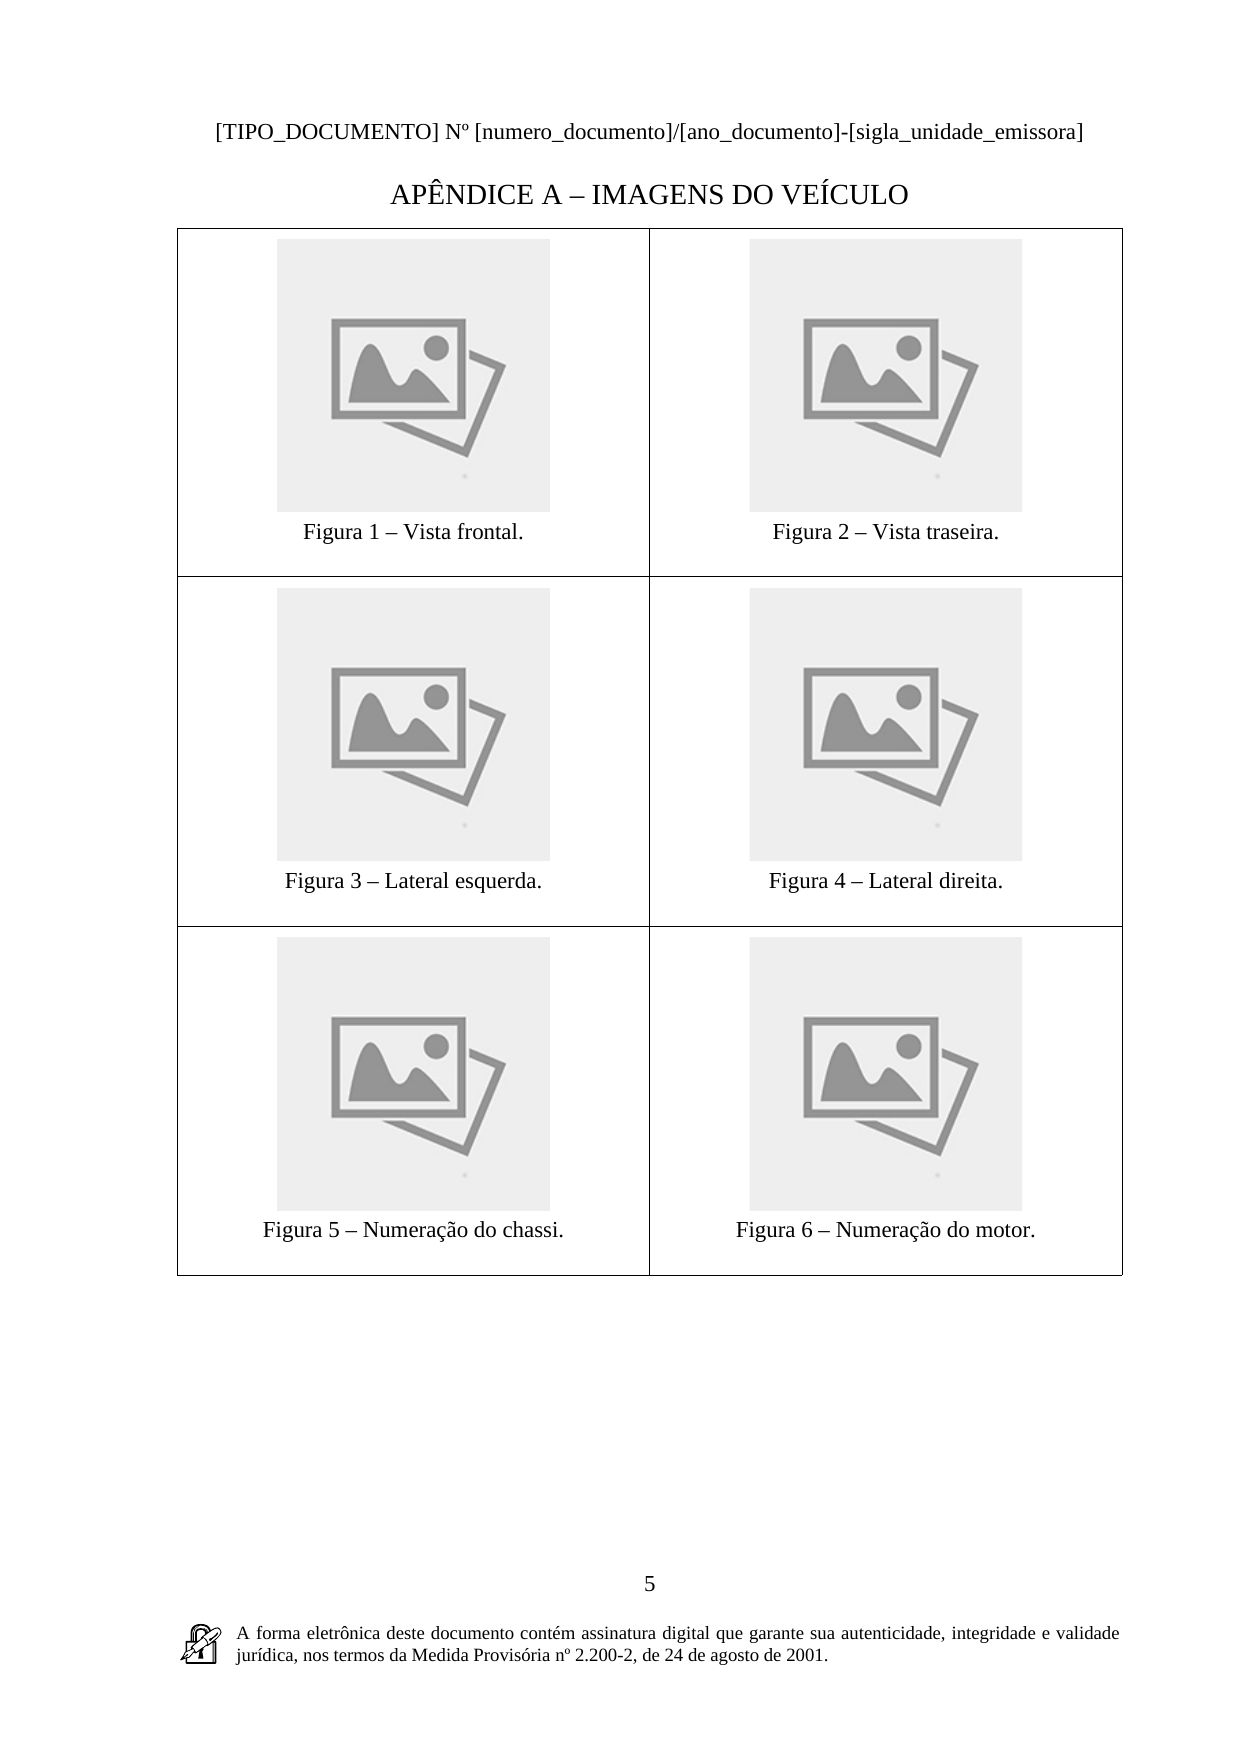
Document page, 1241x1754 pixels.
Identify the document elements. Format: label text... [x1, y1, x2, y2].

table_cell Figura 6 – Numeração do motor. [650, 927, 1122, 1274]
table_cell Figura 3 – Lateral esquerda. [178, 577, 649, 926]
picture [277, 239, 550, 512]
picture [277, 588, 550, 861]
table_cell Figura 5 – Numeração do chassi. [178, 927, 649, 1274]
picture [749, 588, 1023, 861]
picture [749, 937, 1023, 1211]
table_cell Figura 4 – Lateral direita. [650, 577, 1122, 926]
table_header Figura 1 – Vista frontal. [178, 229, 649, 576]
table_header Figura 2 – Vista traseira. [650, 229, 1122, 576]
picture [749, 239, 1023, 512]
text APÊNDICE A – Imagens do veículo [177, 177, 1122, 211]
picture [277, 937, 550, 1211]
